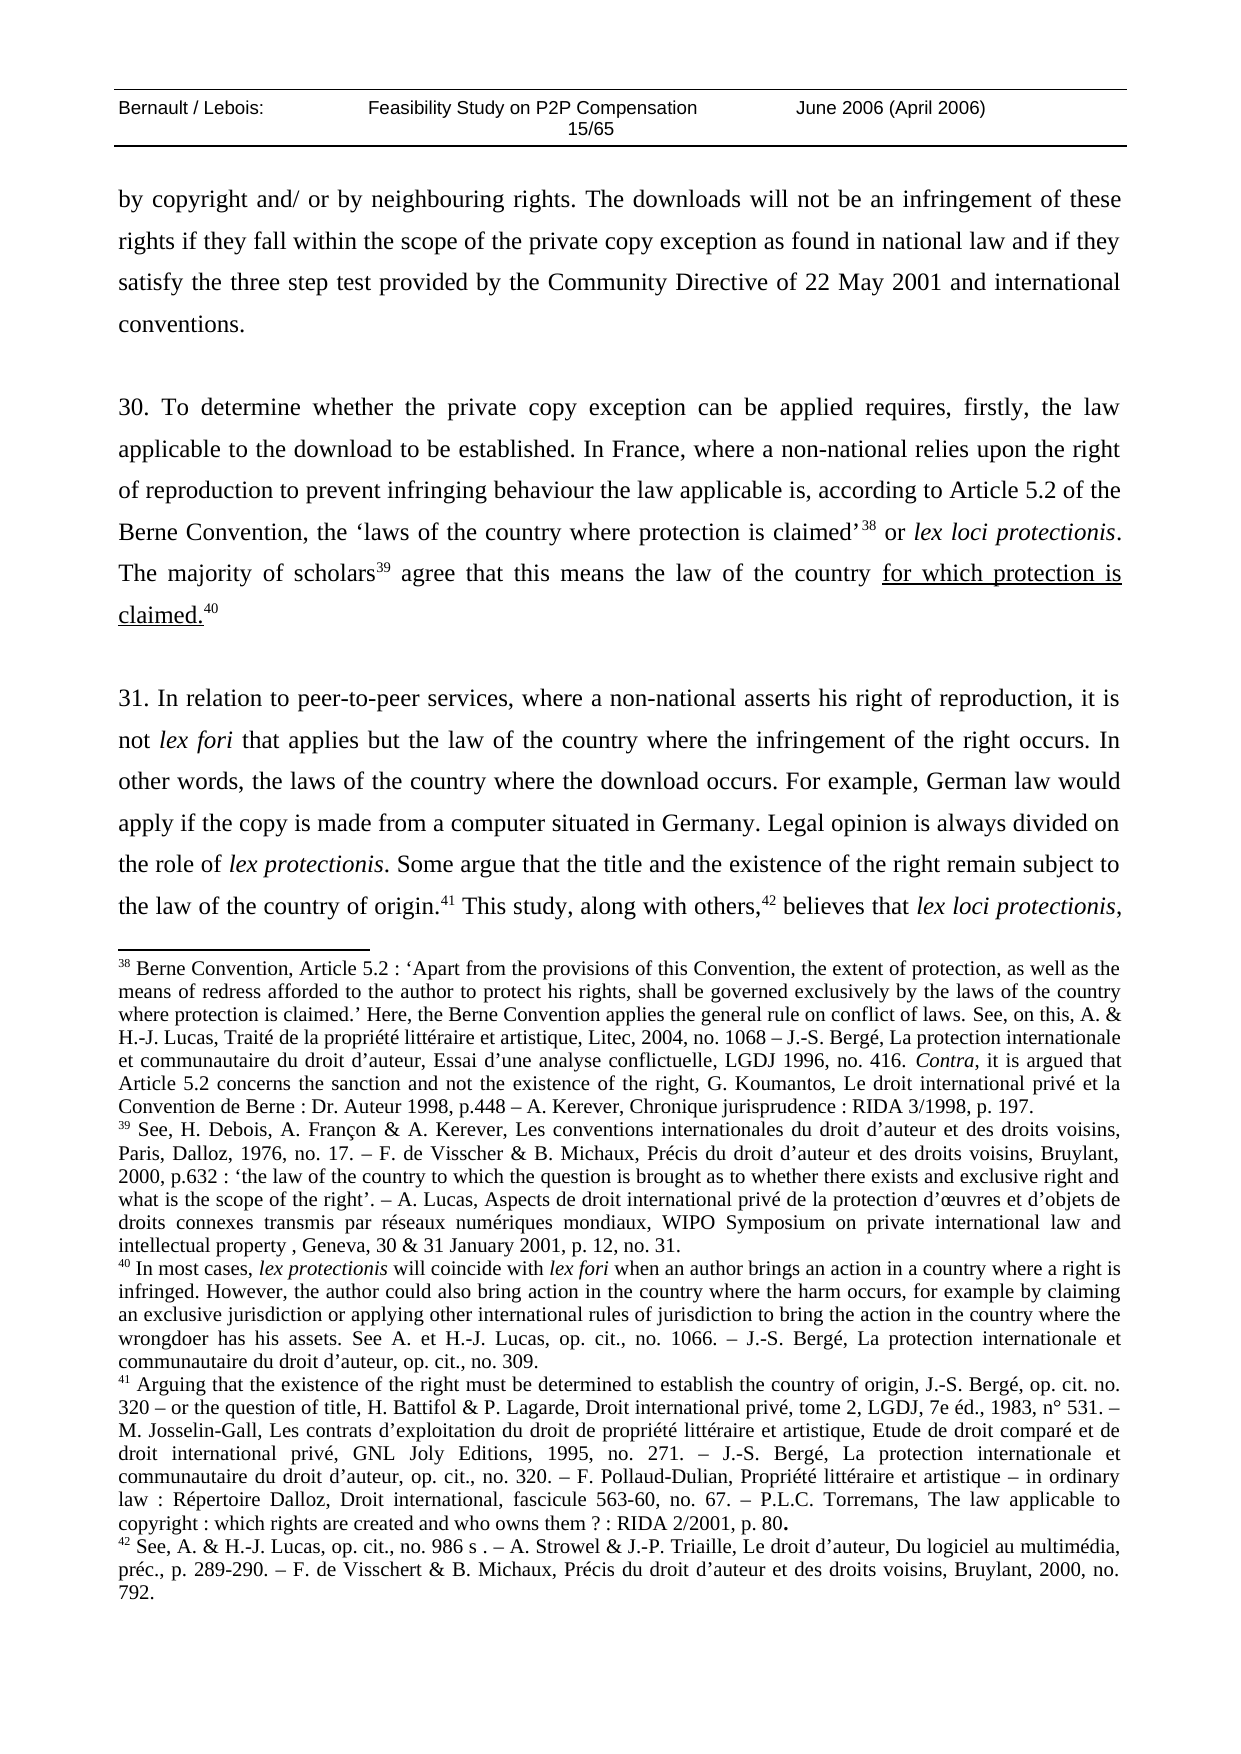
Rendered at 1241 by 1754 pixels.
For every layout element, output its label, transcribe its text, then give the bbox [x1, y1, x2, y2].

text 31. In relation to peer-to-peer services, where a non-national asserts his right of reproduction, it is not lex fori that applies but the law of the country where the infringement of the right occurs. In other words, the laws of the country where the download occurs. For example, German law would apply if the copy is made from a computer situated in Germany. Legal opinion is always divided on the role of lex protectionis. Some argue that the title and the existence of the right remain subject to the law of the country of origin. This study, along with others, believes that lex loci protectionis, [118, 684, 1122, 920]
text Arguing that the existence of the right must be determined to establish the country of origin, J.-S. Bergé, op. cit. no. 320 – or the question of title, H. Battifol & P. Lagarde, Droit international privé, tome 2, LGDJ, 7e éd., 1983, n° 531. – M. Josselin-Gall, Les contrats d’exploitation du droit de propriété littéraire et artistique, Etude de droit comparé et de droit international privé, GNL Joly Editions, 1995, no. 271. – J.-S. Bergé, La protection internationale et communautaire du droit d’auteur, op. cit., no. 320. – F. Pollaud-Dulian, Propriété littéraire et artistique – in ordinary law : Répertoire Dalloz, Droit international, fascicule 563-60, no. 67. – P.L.C. Torremans, The law applicable to copyright : which rights are created and who owns them ? : RIDA 2/2001, p. 80. [118, 1373, 1122, 1534]
text See, H. Debois, A. Françon & A. Kerever, Les conventions internationales du droit d’auteur et des droits voisins, Paris, Dalloz, 1976, no. 17. – F. de Visscher & B. Michaux, Précis du droit d’auteur et des droits voisins, Bruylant, 2000, p.632 : ‘the law of the country to which the question is brought as to whether there exists and exclusive right and what is the scope of the right’. – A. Lucas, Aspects de droit international privé de la protection d’œuvres et d’objets de droits connexes transmis par réseaux numériques mondiaux, WIPO Symposium on private international law and intellectual property , Geneva, 30 & 31 January 2001, p. 12, no. 31. [118, 1118, 1122, 1257]
text 30. To determine whether the private copy exception can be applied requires, firstly, the law applicable to the download to be established. In France, where a non-national relies upon the right of reproduction to prevent infringing behaviour the law applicable is, according to Article 5.2 of the Berne Convention, the ‘laws of the country where protection is claimed’ or lex loci protectionis. The majority of scholars agree that this means the law of the country for which protection is claimed. [118, 393, 1122, 629]
text by copyright and/ or by neighbouring rights. The downloads will not be an infringement of these rights if they fall within the scope of the private copy exception as found in national law and if they satisfy the three step test provided by the Community Directive of 22 May 2001 and international conventions. [118, 185, 1122, 338]
text See, A. & H.-J. Lucas, op. cit., no. 986 s . – A. Strowel & J.-P. Triaille, Le droit d’auteur, Du logiciel au multimédia, préc., p. 289-290. – F. de Visschert & B. Michaux, Précis du droit d’auteur et des droits voisins, Bruylant, 2000, no. 792. [118, 1534, 1122, 1604]
text In most cases, lex protectionis will coincide with lex fori when an author brings an action in a country where a right is infringed. However, the author could also bring action in the country where the harm occurs, for example by claiming an exclusive jurisdiction or applying other international rules of jurisdiction to bring the action in the country where the wrongdoer has his assets. See A. et H.-J. Lucas, op. cit., no. 1066. – J.-S. Bergé, La protection internationale et communautaire du droit d’auteur, op. cit., no. 309. [118, 1257, 1122, 1373]
text Berne Convention, Article 5.2 : ‘Apart from the provisions of this Convention, the extent of protection, as well as the means of redress afforded to the author to protect his rights, shall be governed exclusively by the laws of the country where protection is claimed.’ Here, the Berne Convention applies the general rule on conflict of laws. See, on this, A. & H.-J. Lucas, Traité de la propriété littéraire et artistique, Litec, 2004, no. 1068 – J.-S. Bergé, La protection internationale et communautaire du droit d’auteur, Essai d’une analyse conflictuelle, LGDJ 1996, no. 416. Contra, it is argued that Article 5.2 concerns the sanction and not the existence of the right, G. Koumantos, Le droit international privé et la Convention de Berne : Dr. Auteur 1998, p.448 – A. Kerever, Chronique jurisprudence : RIDA 3/1998, p. 197. [118, 956, 1122, 1118]
